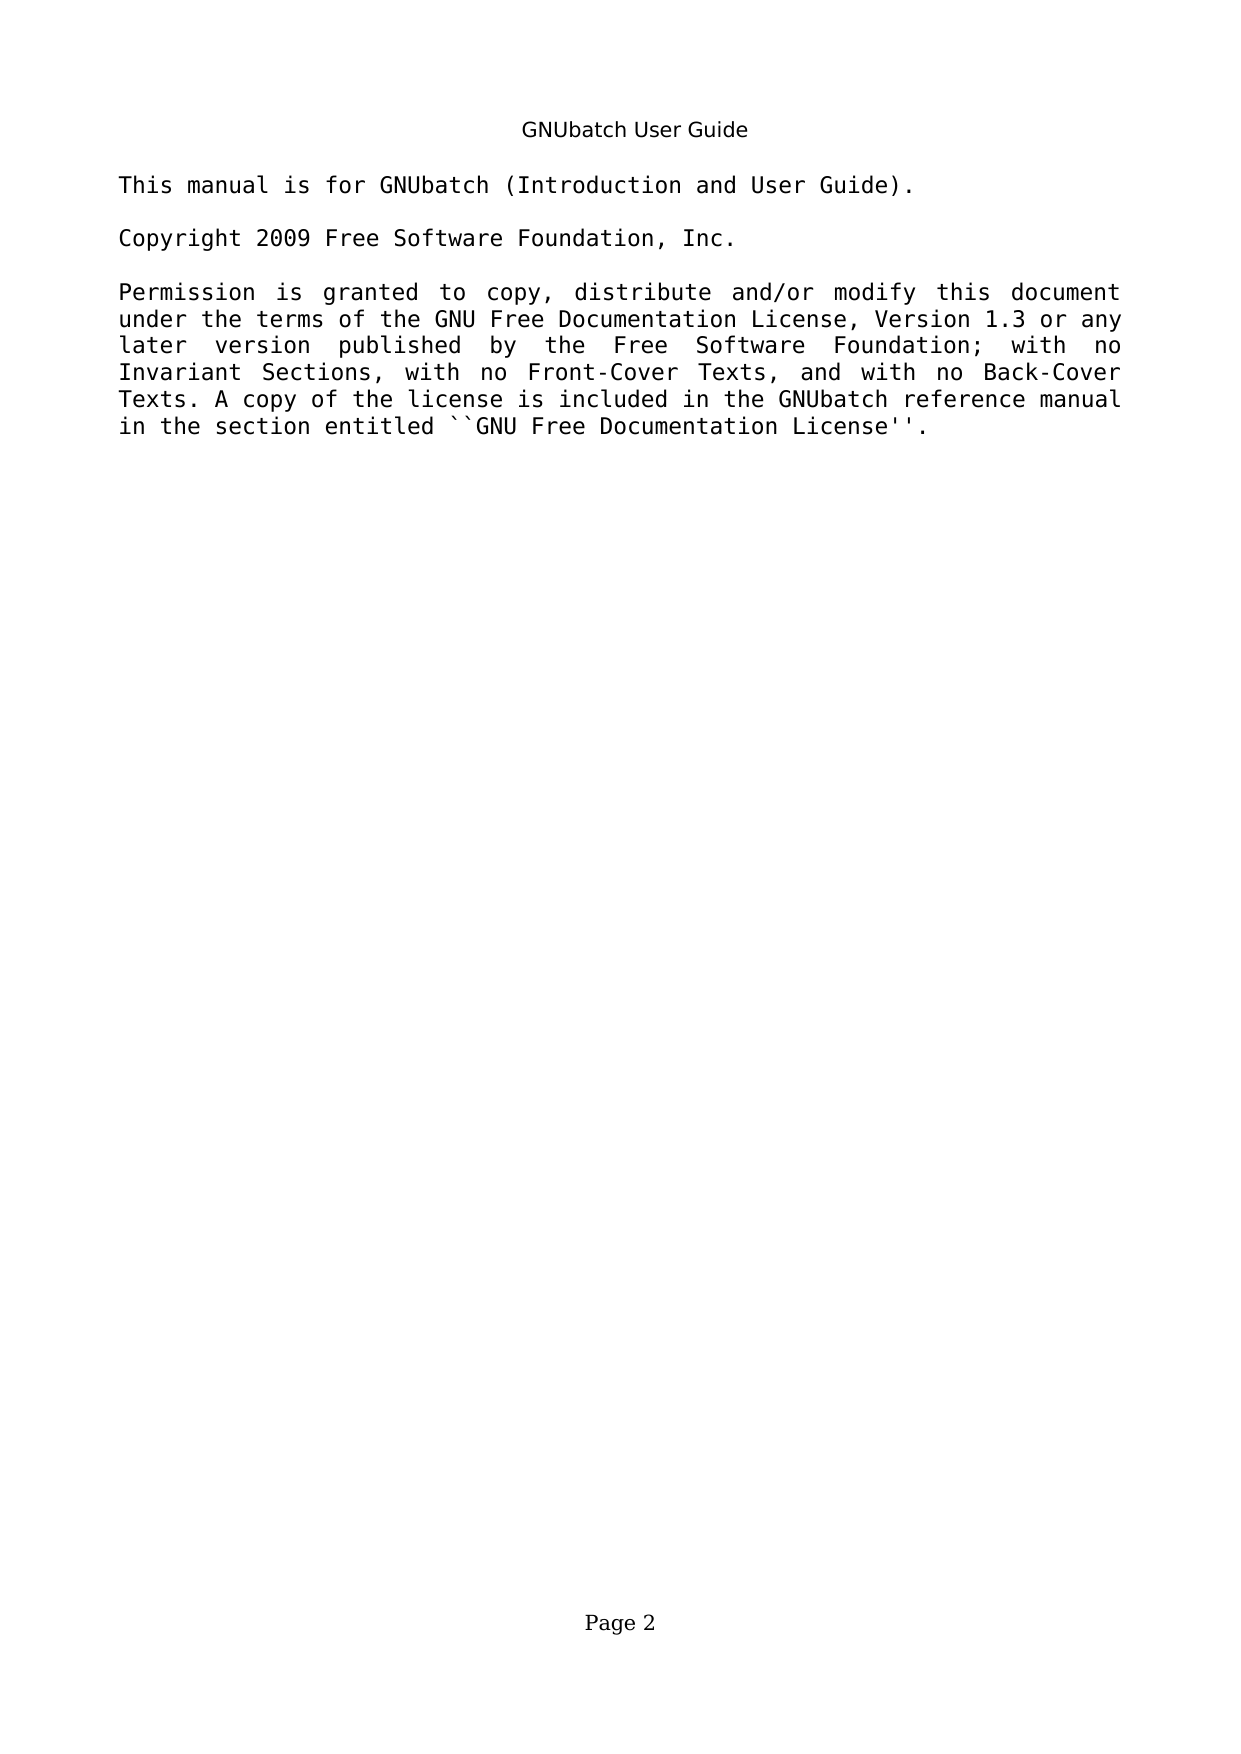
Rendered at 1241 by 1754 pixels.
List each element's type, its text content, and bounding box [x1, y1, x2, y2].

text This manual is for GNUbatch (Introduction and User Guide). Copyright 2009 Free Software Foundation, Inc. Permission is granted to copy, distribute and/or modify this document under the terms of the GNU Free Documentation License, Version 1.3 or any later version published by the Free Software Foundation; with no Invariant Sections, with no Front-Cover Texts, and with no Back-Cover Texts. A copy of the license is included in the GNUbatch reference manual in the section entitled ``GNU Free Documentation License''. [118, 172, 1122, 439]
